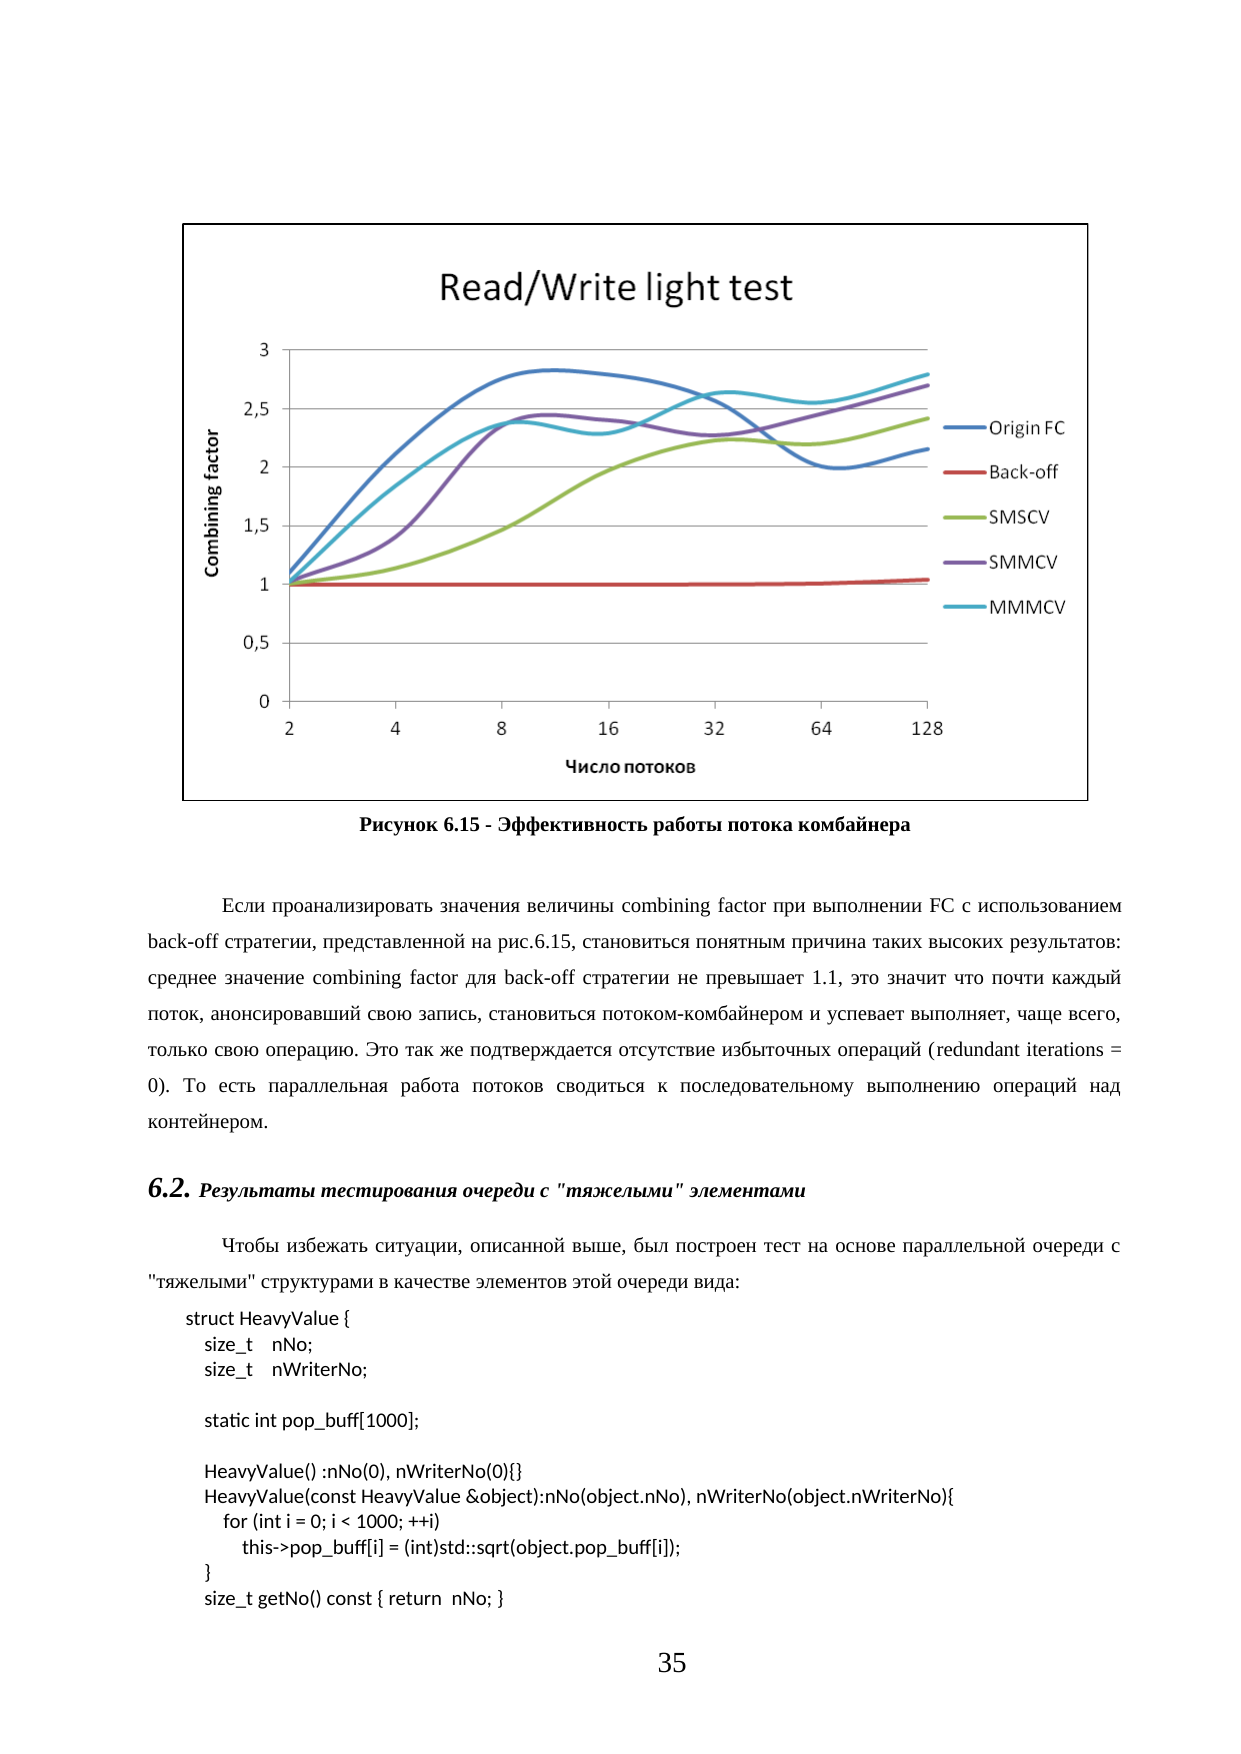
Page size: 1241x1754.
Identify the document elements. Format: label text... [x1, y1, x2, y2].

text Чтобы избежать ситуации, описанной выше, был построен тест на основе параллельной очереди с "тяжелыми" структурами в качестве элементов этой очереди вида: [148, 1233, 1122, 1293]
text Рисунок 6.15 - Эффективность работы потока комбайнера [148, 812, 1122, 836]
picture [181, 223, 1089, 801]
text Если проанализировать значения величины combining factor при выполнении FC с использованием back-off стратегии, представленной на рис.6.15, становиться понятным причина таких высоких результатов: среднее значение combining factor для back-off стратегии не превышает 1.1, это значит что почти каждый поток, анонсировавший свою запись, становиться потоком-комбайнером и успевает выполняет, чаще всего, только свою операцию. Это так же подтверждается отсутствие избыточных операций (redundant iterations = 0). То есть параллельная работа потоков сводиться к последовательному выполнению операций над контейнером. [148, 893, 1122, 1133]
text static int pop_buff[1000]; [148, 1407, 1122, 1432]
text HeavyValue() :nNo(0), nWriterNo(0){} [148, 1458, 1122, 1483]
subtitle Результаты тестирования очереди с "тяжелыми" элементами [148, 1170, 1122, 1204]
text size_t getNo() const { return nNo; } [148, 1585, 1122, 1610]
text for (int i = 0; i < 1000; ++i) [148, 1509, 1122, 1534]
text } [148, 1559, 1122, 1585]
text this->pop_buff[i] = (int)std::sqrt(object.pop_buff[i]); [148, 1534, 1122, 1559]
text HeavyValue(const HeavyValue &object):nNo(object.nNo), nWriterNo(object.nWriterNo){ [148, 1483, 1122, 1509]
text size_t nWriterNo; [148, 1356, 1122, 1382]
text struct HeavyValue { [148, 1305, 1122, 1331]
text size_t nNo; [148, 1331, 1122, 1356]
